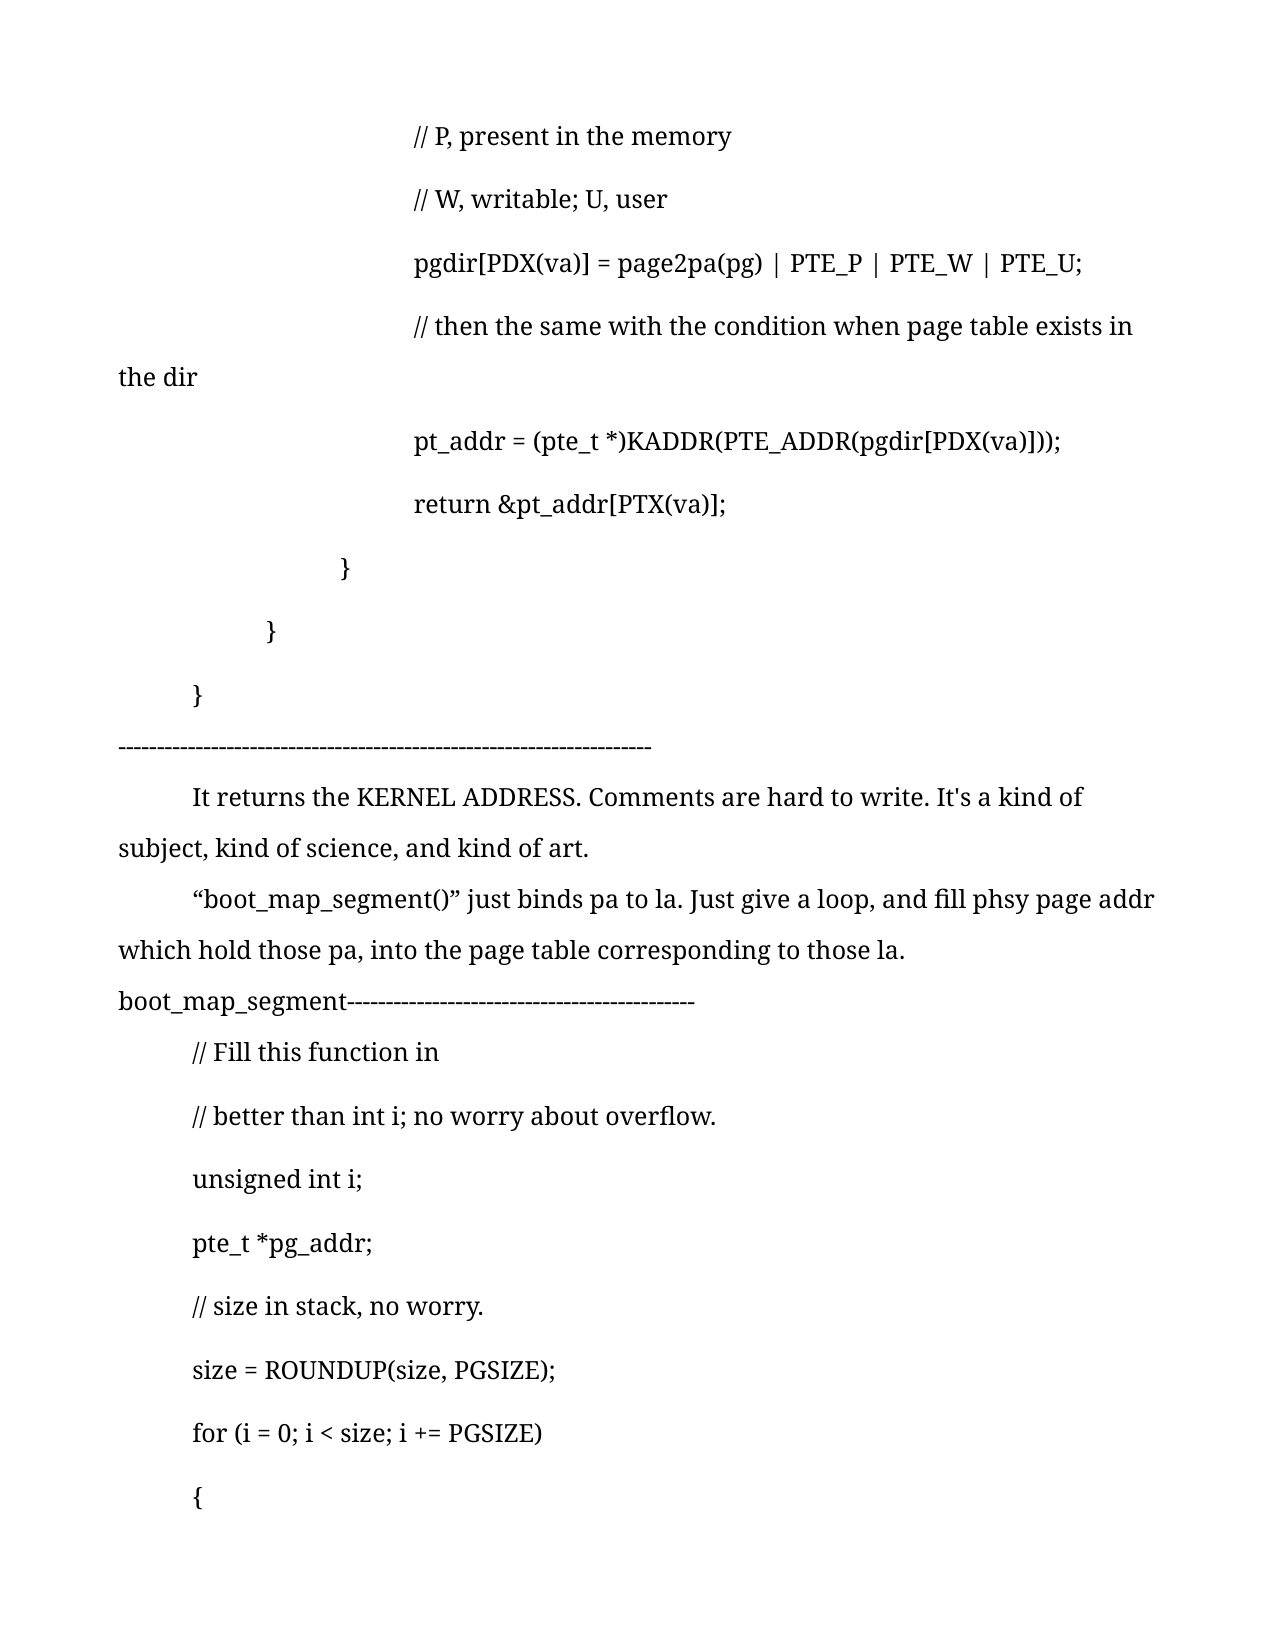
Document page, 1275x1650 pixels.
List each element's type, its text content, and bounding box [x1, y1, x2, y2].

text // P, present in the memory [118, 118, 1157, 152]
text size = ROUNDUP(size, PGSIZE); [118, 1352, 1157, 1387]
text // then the same with the condition when page table exists in the dir [118, 309, 1157, 394]
text pte_t *pg_addr; [118, 1225, 1157, 1259]
text } [118, 614, 1157, 648]
text // size in stack, no worry. [118, 1289, 1157, 1323]
text } --------------------------------------------------------------------- It returns the KERNEL ADDRESS. Comments are hard to write. It's a kind of subject, kind of science, and kind of art. “boot_map_segment()” just binds pa to la. Just give a loop, and fill phsy page addr which hold those pa, into the page table corresponding to those la. boot_map_segment--------------------------------------------- // Fill this function in [118, 677, 1157, 1069]
text // better than int i; no worry about overflow. [118, 1098, 1157, 1132]
text return &pt_addr[PTX(va)]; [118, 487, 1157, 521]
text // W, writable; U, user [118, 182, 1157, 216]
text pgdir[PDX(va)] = page2pa(pg) | PTE_P | PTE_W | PTE_U; [118, 245, 1157, 279]
text unsigned int i; [118, 1162, 1157, 1196]
text } [118, 550, 1157, 584]
text pt_addr = (pte_t *)KADDR(PTE_ADDR(pgdir[PDX(va)])); [118, 423, 1157, 457]
text { [118, 1479, 1157, 1514]
text for (i = 0; i < size; i += PGSIZE) [118, 1416, 1157, 1450]
